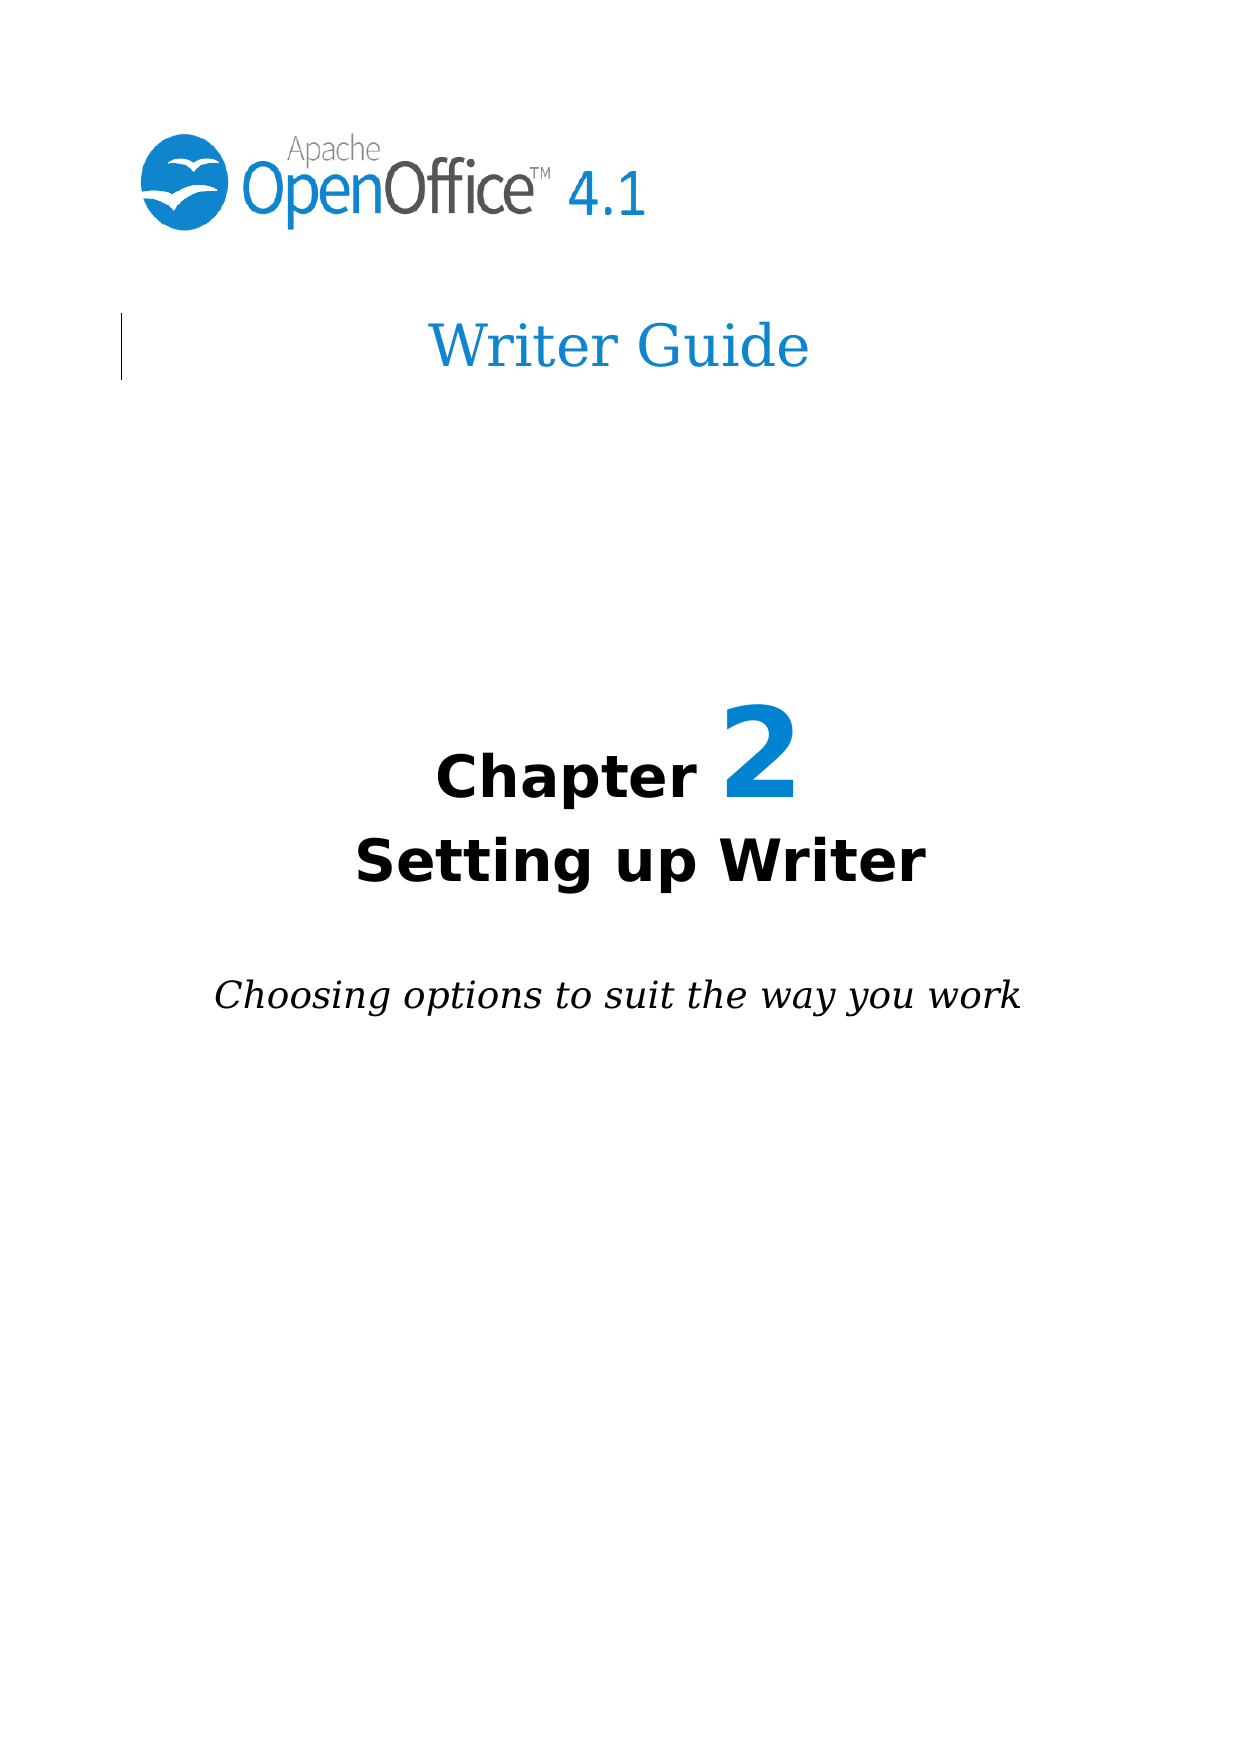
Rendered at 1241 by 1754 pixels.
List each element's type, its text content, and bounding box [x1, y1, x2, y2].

text Writer Guide [136, 312, 1104, 380]
subtitle Chapter 2 Setting up Writer [136, 682, 1104, 895]
subtitle Choosing options to suit the way you work [136, 974, 1104, 1017]
picture [139, 112, 654, 251]
